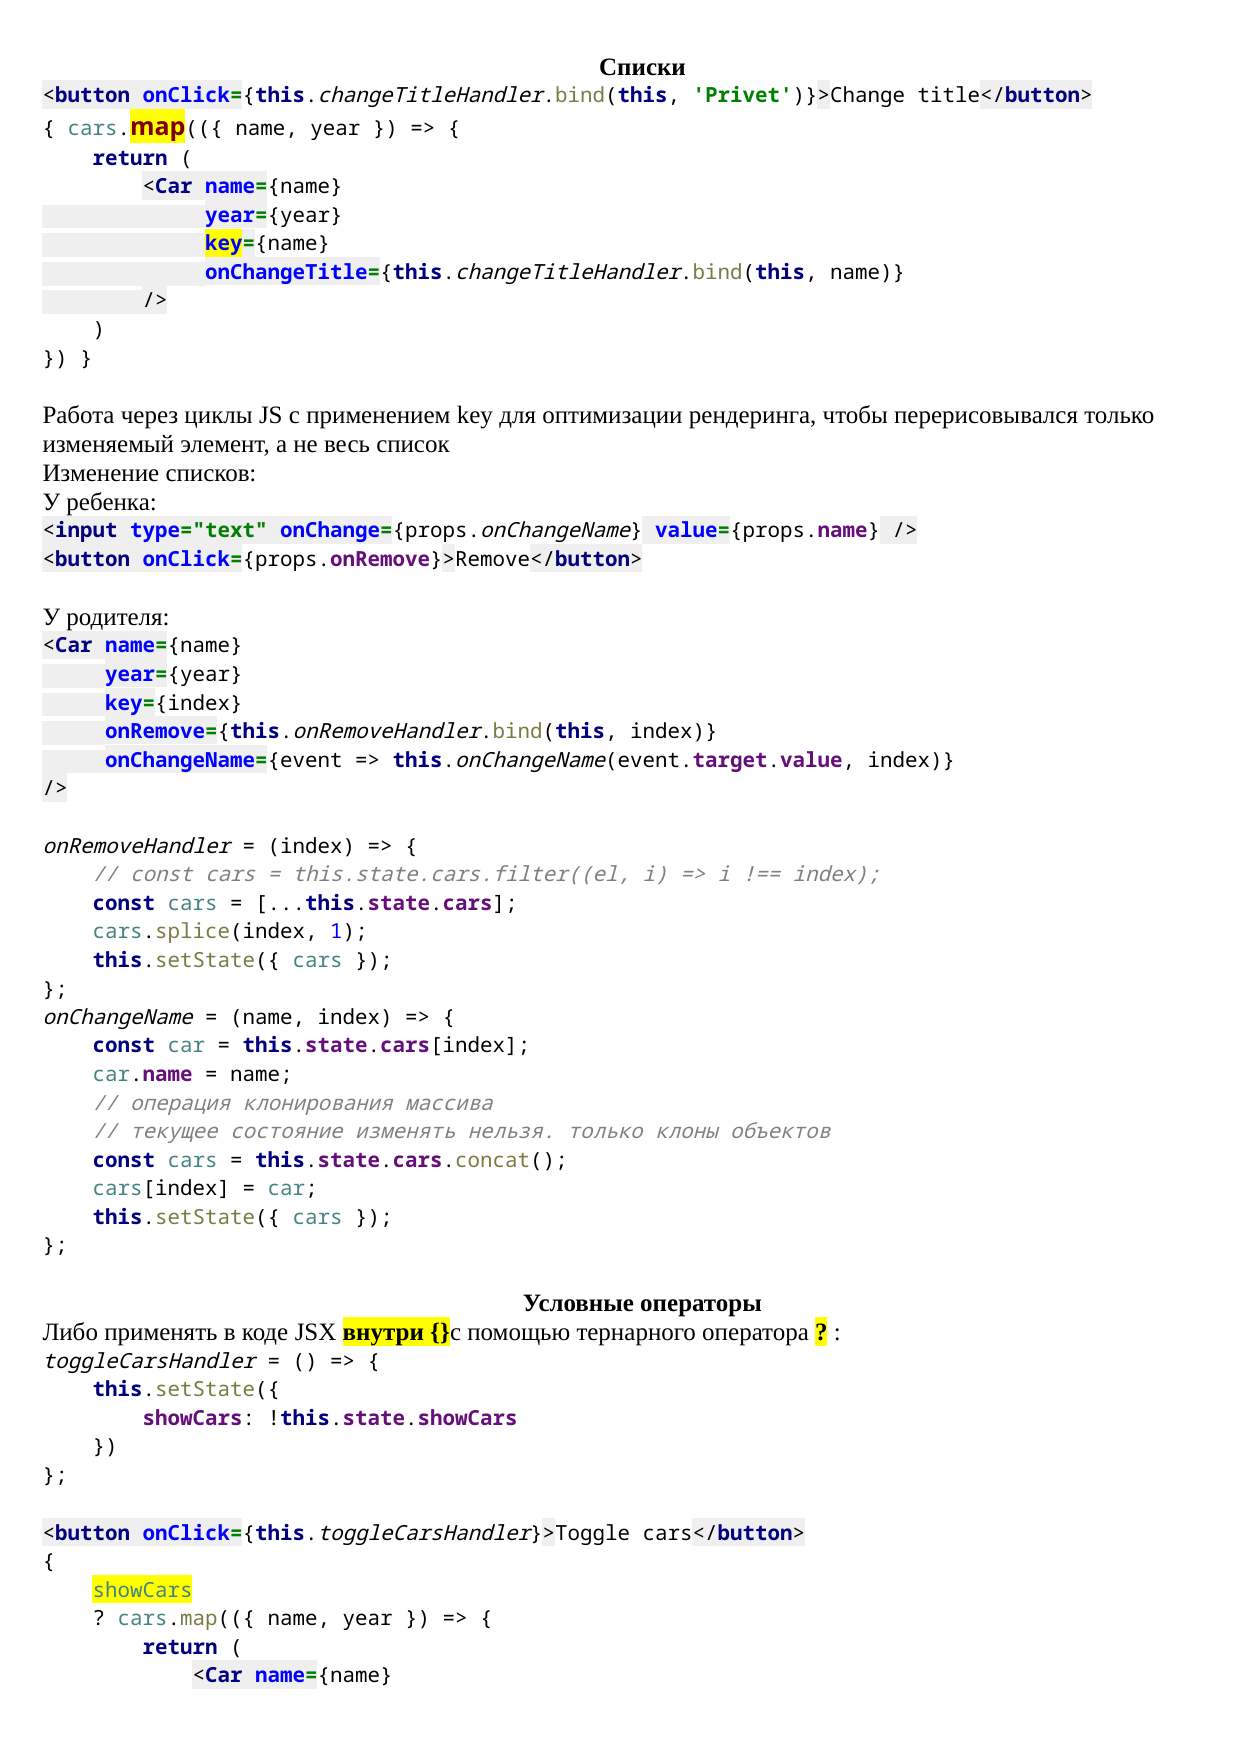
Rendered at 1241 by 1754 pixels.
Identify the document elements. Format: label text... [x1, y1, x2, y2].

text onChangeName={event => this.onChangeName(event.target.value, index)} [42, 745, 1175, 773]
text // текущее состояние изменять нельзя. только клоны объектов [42, 1116, 1175, 1145]
text Либо применять в коде JSX внутри {}с помощью тернарного оператора ? : [42, 1317, 1240, 1346]
text year={year} [42, 659, 1175, 688]
text // операция клонирования массива [42, 1088, 1175, 1116]
text }; [42, 974, 1175, 1002]
text this.setState({ cars }); [42, 945, 1175, 974]
text }) } [42, 343, 1175, 371]
text Изменение списков: [42, 458, 1240, 487]
text return ( [42, 143, 1175, 171]
text /> [42, 773, 1175, 802]
text const car = this.state.cars[index]; [42, 1031, 1175, 1059]
text toggleCarsHandler = () => { [42, 1346, 1240, 1374]
text }; [42, 1230, 1175, 1259]
text Условные операторы [42, 1288, 1240, 1317]
text <Car name={name} [42, 171, 1175, 200]
text <Car name={name} [42, 631, 1240, 659]
text У ребенка: [42, 487, 1240, 516]
text key={name} [42, 228, 1175, 257]
text }; [42, 1460, 1175, 1488]
text cars[index] = car; [42, 1173, 1175, 1202]
text this.setState({ [42, 1374, 1175, 1403]
text onRemoveHandler = (index) => { [42, 831, 1240, 859]
text car.name = name; [42, 1059, 1175, 1088]
text key={index} [42, 688, 1175, 716]
text <button onClick={props.onRemove}>Remove</button> [42, 544, 1175, 572]
text const cars = this.state.cars.concat(); [42, 1145, 1175, 1173]
text showCars [42, 1575, 1175, 1603]
text Списки [42, 52, 1240, 80]
text Работа через циклы JS с применением key для оптимизации рендеринга, чтобы перерисовывался только изменяемый элемент, а не весь список [42, 401, 1240, 458]
text showCars: !this.state.showCars [42, 1403, 1175, 1431]
text cars.splice(index, 1); [42, 917, 1175, 945]
text ? cars.map(({ name, year }) => { [42, 1603, 1175, 1632]
text ) [42, 314, 1175, 343]
text }) [42, 1431, 1175, 1460]
text <Car name={name} [42, 1660, 1175, 1689]
text // const cars = this.state.cars.filter((el, i) => i !== index); [42, 859, 1175, 888]
text return ( [42, 1632, 1175, 1660]
text <button onClick={this.changeTitleHandler.bind(this, 'Privet')}>Change title</button> [42, 80, 1240, 109]
text <input type="text" onChange={props.onChangeName} value={props.name} /> [42, 516, 1240, 544]
text <button onClick={this.toggleCarsHandler}>Toggle cars</button> [42, 1518, 1240, 1546]
text onRemove={this.onRemoveHandler.bind(this, index)} [42, 716, 1175, 745]
text onChangeTitle={this.changeTitleHandler.bind(this, name)} [42, 257, 1175, 286]
text У родителя: [42, 602, 1240, 631]
text onChangeName = (name, index) => { [42, 1002, 1175, 1031]
text /> [42, 286, 1175, 314]
text { [42, 1546, 1175, 1575]
text year={year} [42, 200, 1175, 228]
text { cars.map(({ name, year }) => { [42, 109, 1175, 143]
text this.setState({ cars }); [42, 1202, 1175, 1230]
text const cars = [...this.state.cars]; [42, 888, 1175, 917]
